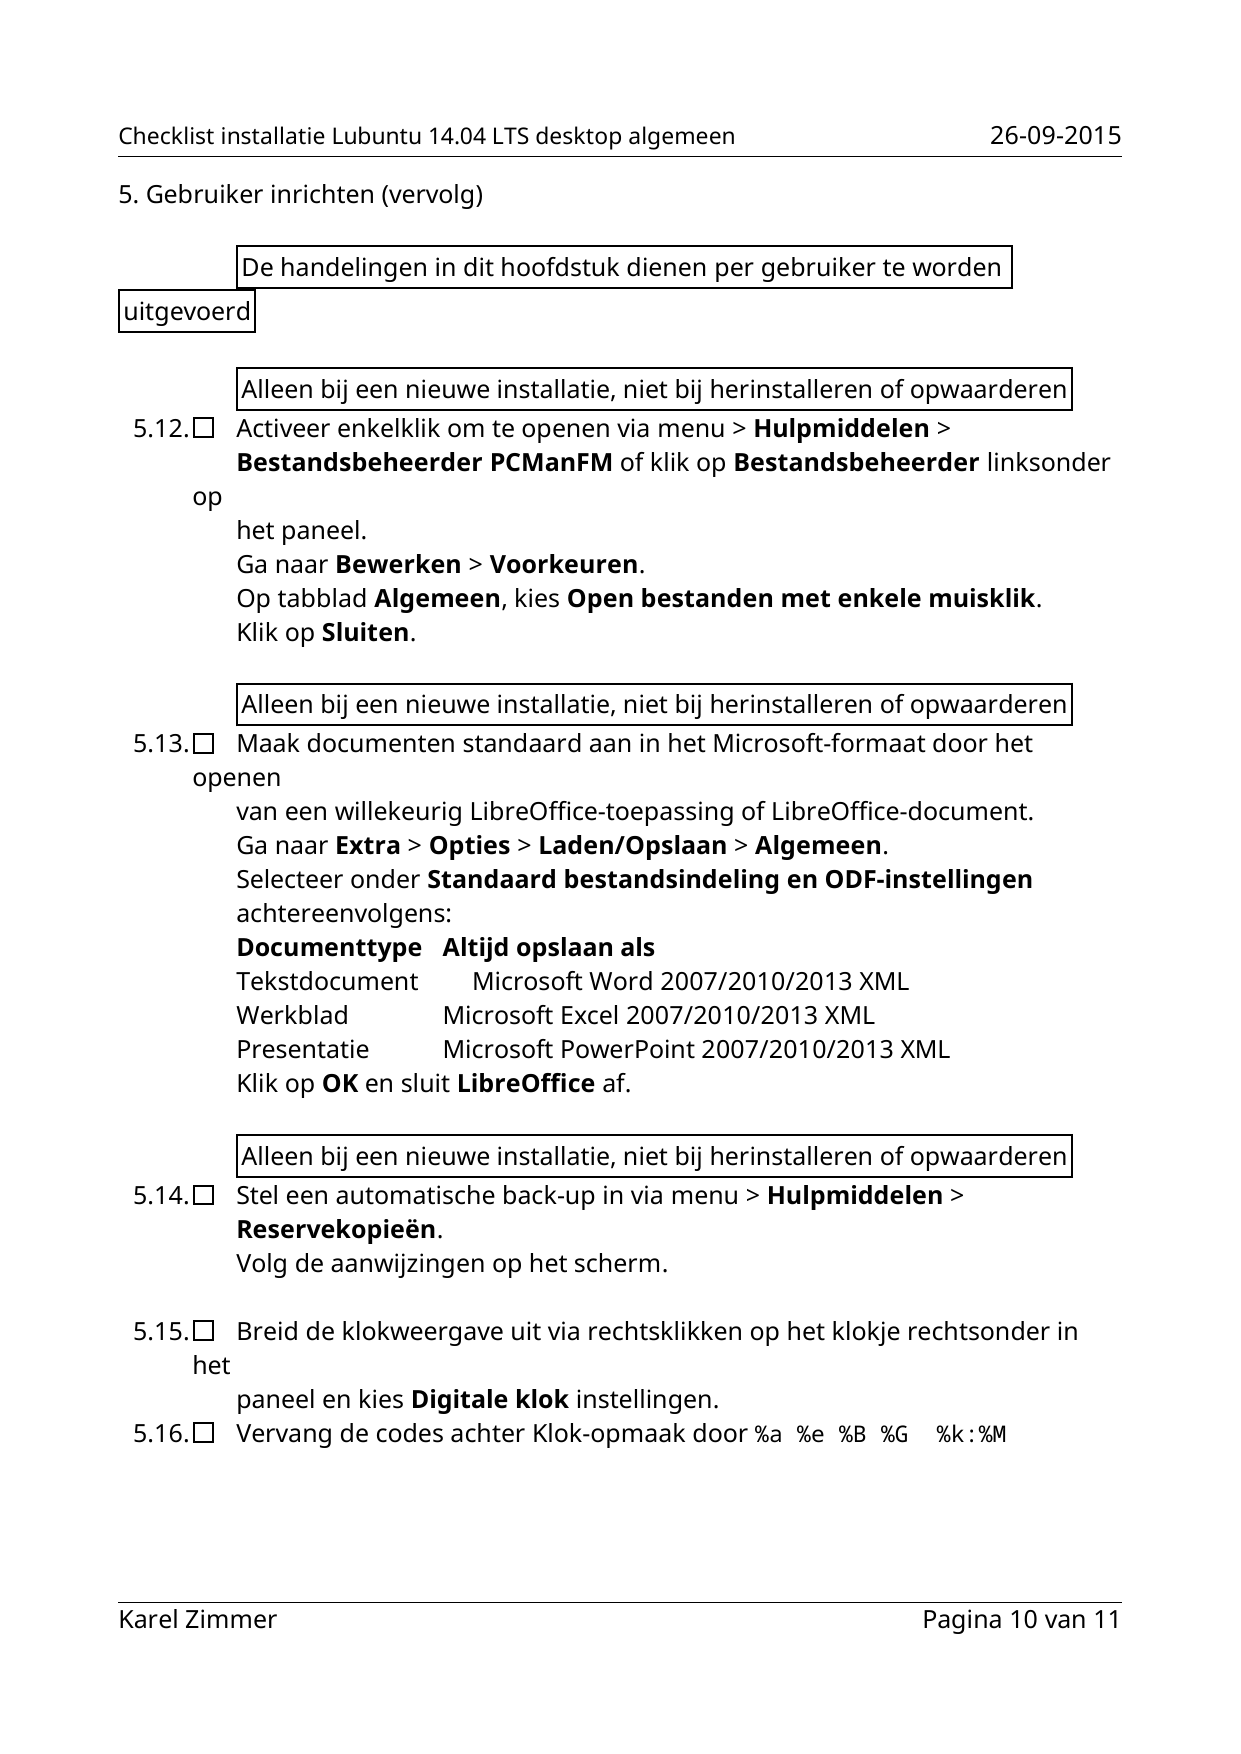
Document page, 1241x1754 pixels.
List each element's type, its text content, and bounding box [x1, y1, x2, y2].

list [1073, 367, 1122, 411]
list [177, 1134, 236, 1178]
list Alleen bij een nieuwe installatie, niet bij herinstalleren of opwaarderen [238, 1136, 1071, 1176]
list Maak documenten standaard aan in het Microsoft-formaat door het openen van een willekeurig LibreOffice-toepassing of LibreOffice-document. Ga naar Extra > Opties > Laden/Opslaan > Algemeen. Selecteer onder Standaard bestandsindeling en ODF-instellingen achtereenvolgens: Documenttype Altijd opslaan als Tekstdocument Microsoft Word 2007/2010/2013 XML Werkblad Microsoft Excel 2007/2010/2013 XML Presentatie Microsoft PowerPoint 2007/2010/2013 XML Klik op OK en sluit LibreOffice af. [133, 726, 1122, 1100]
list Breid de klokweergave uit via rechtsklikken op het klokje rechtsonder in het paneel en kies Digitale klok instellingen. [133, 1314, 1122, 1416]
list Stel een automatische back-up in via menu > Hulpmiddelen > Reservekopieën. Volg de aanwijzingen op het scherm. [133, 1178, 1122, 1280]
list Alleen bij een nieuwe installatie, niet bij herinstalleren of opwaarderen [177, 682, 1072, 726]
list De handelingen in dit hoofdstuk dienen per gebruiker te worden uitgevoerd [118, 211, 1122, 333]
list Vervang de codes achter Klok-opmaak door %a %e %B %G %k:%M [133, 1416, 1122, 1449]
list [1073, 682, 1122, 726]
list Activeer enkelklik om te openen via menu > Hulpmiddelen > Bestandsbeheerder PCManFM of klik op Bestandsbeheerder linksonder op het paneel. Ga naar Bewerken > Voorkeuren. Op tabblad Algemeen, kies Open bestanden met enkele muisklik. Klik op Sluiten. [133, 411, 1122, 648]
list [177, 367, 236, 411]
list 5. Gebruiker inrichten (vervolg) [118, 177, 1122, 211]
list [1073, 1134, 1122, 1178]
list Alleen bij een nieuwe installatie, niet bij herinstalleren of opwaarderen [238, 369, 1071, 409]
